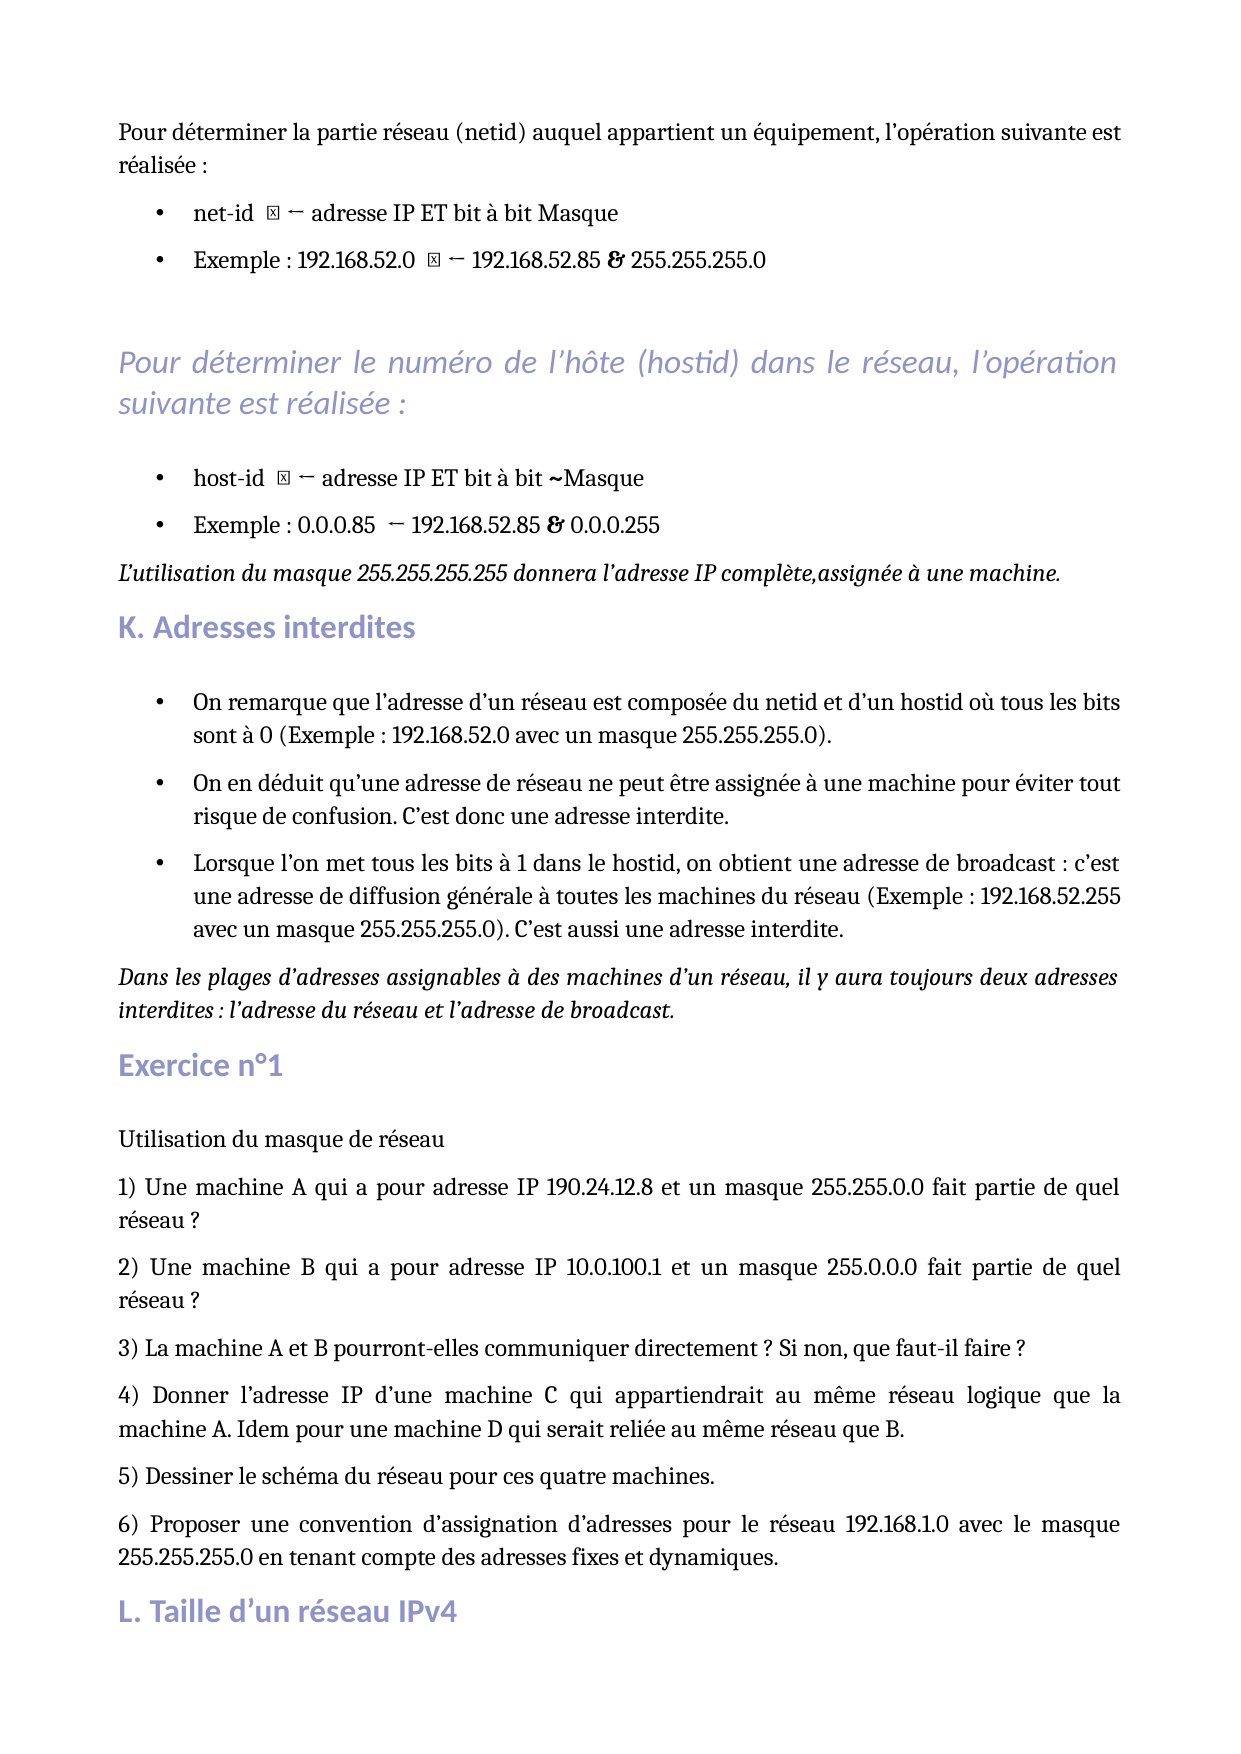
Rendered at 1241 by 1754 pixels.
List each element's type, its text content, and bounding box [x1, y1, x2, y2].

list On en déduit qu’une adresse de réseau ne peut être assignée à une machine pour éviter tout risque de confusion. C’est donc une adresse interdite. [156, 769, 1122, 830]
text 5) Dessiner le schéma du réseau pour ces quatre machines. [118, 1462, 1122, 1491]
list Exemple : 192.168.52.0 􀀀 ← 192.168.52.85 & 255.255.255.0 [156, 246, 1122, 275]
list host-id 􀀀 ← adresse IP ET bit à bit ~Masque [156, 464, 1122, 492]
text 4) Donner l’adresse IP d’une machine C qui appartiendrait au même réseau logique que la machine A. Idem pour une machine D qui serait reliée au même réseau que B. [118, 1381, 1122, 1443]
list Lorsque l’on met tous les bits à 1 dans le hostid, on obtient une adresse de broadcast : c’est une adresse de diffusion générale à toutes les machines du réseau (Exemple : 192.168.52.255 avec un masque 255.255.255.0). C’est aussi une adresse interdite. [156, 849, 1122, 944]
text L’utilisation du masque 255.255.255.255 donnera l’adresse IP complète,assignée à une machine. [118, 559, 1122, 588]
text 3) La machine A et B pourront-elles communiquer directement ? Si non, que faut-il faire ? [118, 1334, 1122, 1363]
text Utilisation du masque de réseau [118, 1125, 1122, 1154]
text 6) Proposer une convention d’assignation d’adresses pour le réseau 192.168.1.0 avec le masque 255.255.255.0 en tenant compte des adresses fixes et dynamiques. [118, 1510, 1122, 1571]
list net-id 􀀀 ← adresse IP ET bit à bit Masque [156, 199, 1122, 227]
text K. Adresses interdites [118, 607, 1122, 647]
text L. Taille d’un réseau IPv4 [118, 1590, 1122, 1631]
text 2) Une machine B qui a pour adresse IP 10.0.100.1 et un masque 255.0.0.0 fait partie de quel réseau ? [118, 1253, 1122, 1315]
list Exemple : 0.0.0.85 ← 192.168.52.85 & 0.0.0.255 [156, 511, 1122, 540]
text Pour déterminer le numéro de l’hôte (hostid) dans le réseau, l’opération suivante est réalisée : [118, 342, 1122, 423]
text Exercice n°1 [118, 1043, 1122, 1084]
text Dans les plages d’adresses assignables à des machines d’un réseau, il y aura toujours deux adresses interdites : l’adresse du réseau et l’adresse de broadcast. [118, 963, 1122, 1025]
text 1) Une machine A qui a pour adresse IP 190.24.12.8 et un masque 255.255.0.0 fait partie de quel réseau ? [118, 1173, 1122, 1234]
list On remarque que l’adresse d’un réseau est composée du netid et d’un hostid où tous les bits sont à 0 (Exemple : 192.168.52.0 avec un masque 255.255.255.0). [156, 688, 1122, 750]
text Pour déterminer la partie réseau (netid) auquel appartient un équipement, l’opération suivante est réalisée : [118, 118, 1122, 180]
